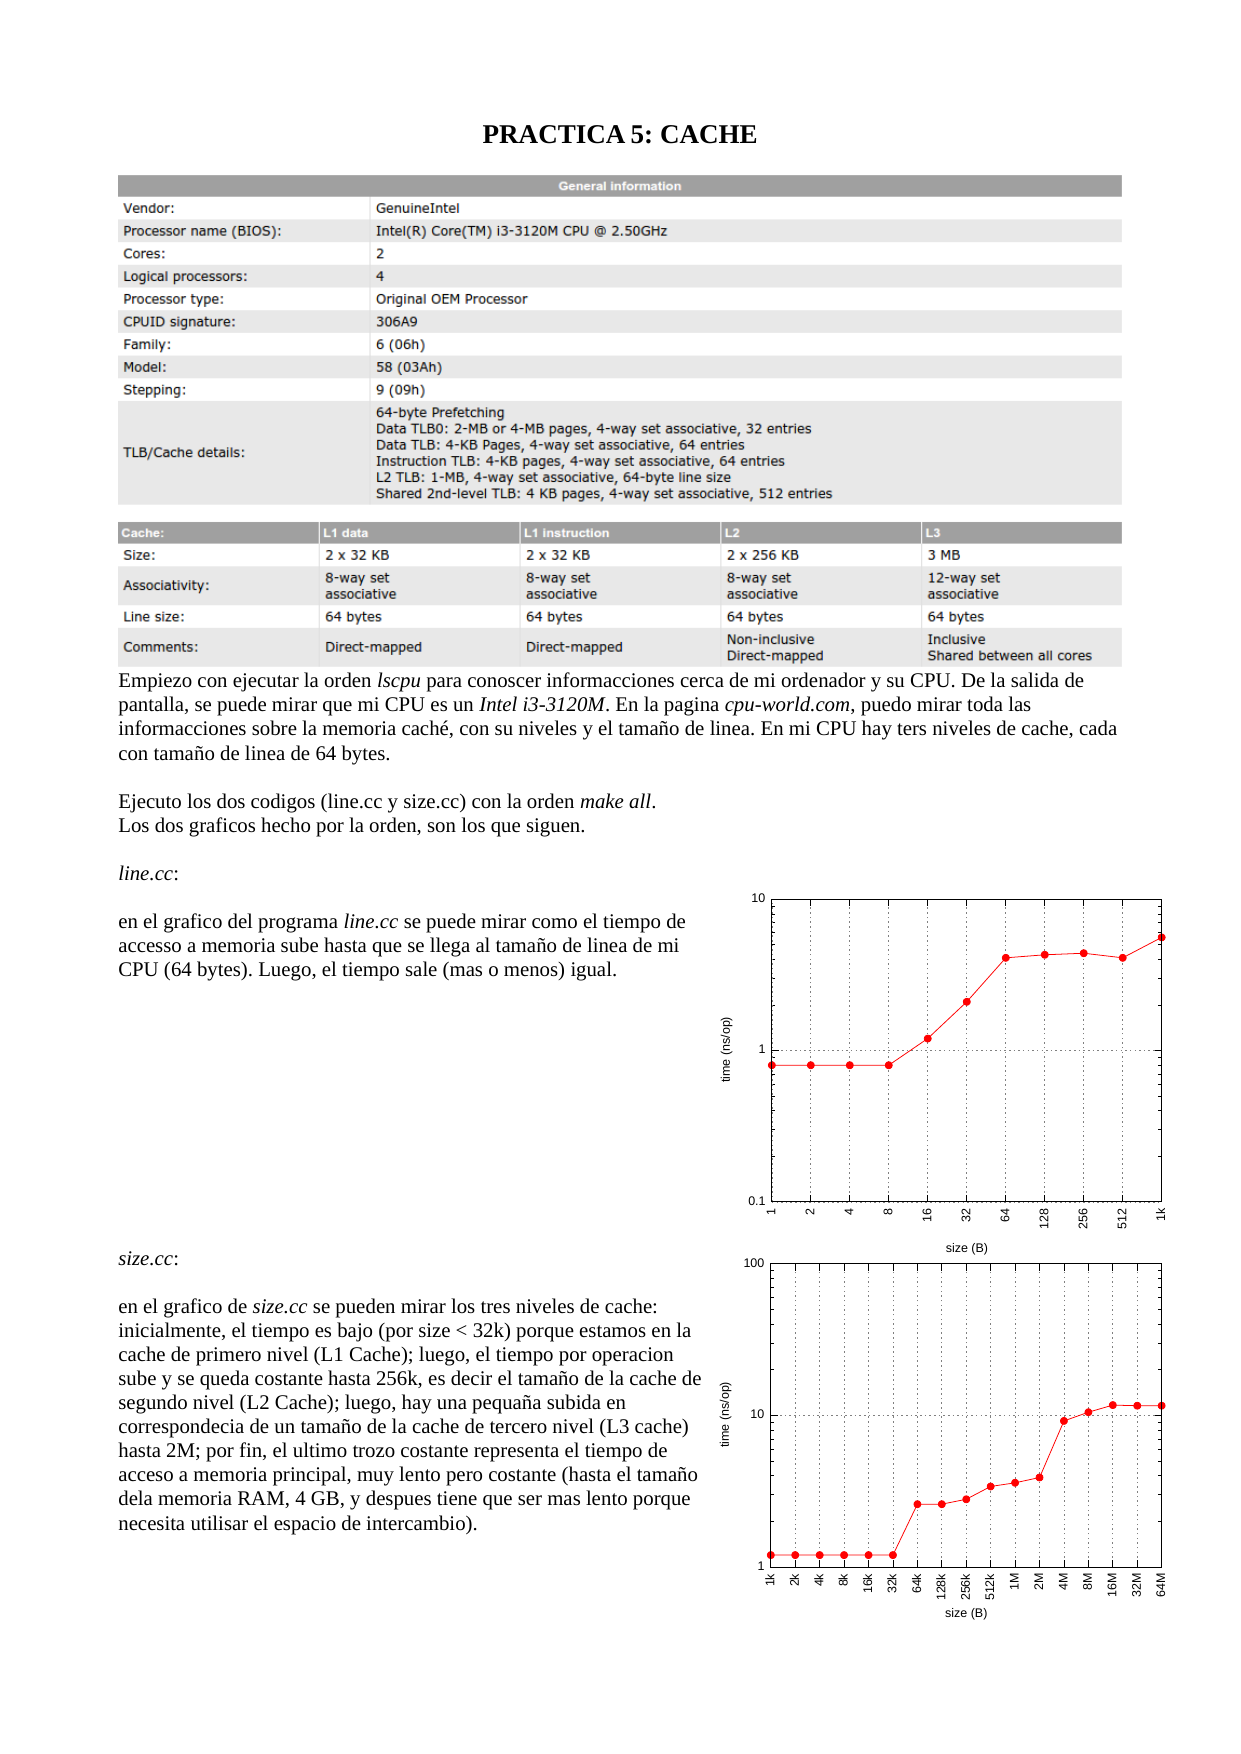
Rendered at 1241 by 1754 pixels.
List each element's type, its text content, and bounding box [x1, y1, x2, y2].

text size.cc: [118, 1246, 1122, 1270]
text Ejecuto los dos codigos (line.cc y size.cc) con la orden make all. [118, 788, 1122, 813]
text en el grafico de size.cc se pueden mirar los tres niveles de cache: inicialmente, el tiempo es bajo (por size < 32k) porque estamos en la cache de primero nivel (L1 Cache); luego, el tiempo por operacion sube y se queda costante hasta 256k, es decir el tamaño de la cache de segundo nivel (L2 Cache); luego, hay una pequaña subida en correspondecia de un tamaño de la cache de tercero nivel (L3 cache) hasta 2M; por fin, el ultimo trozo costante representa el tiempo de acceso a memoria principal, muy lento pero costante (hasta el tamaño dela memoria RAM, 4 GB, y despues tiene que ser mas lento porque necesita utilisar el espacio de intercambio). [118, 1294, 770, 1534]
text PRACTICA 5: CACHE [118, 118, 1122, 149]
text [772, 909, 1122, 981]
text line.cc: [118, 861, 1122, 885]
text en el grafico del programa line.cc se puede mirar como el tiempo de accesso a memoria sube hasta que se llega al tamaño de linea de mi CPU (64 bytes). Luego, el tiempo sale (mas o menos) igual. [118, 909, 771, 981]
text [771, 1294, 1122, 1534]
text Empiezo con ejecutar la orden lscpu para conoscer informacciones cerca de mi ordenador y su CPU. De la salida de pantalla, se puede mirar que mi CPU es un Intel i3-3120M. En la pagina cpu-world.com, puedo mirar toda las informacciones sobre la memoria caché, con su niveles y el tamaño de linea. En mi CPU hay ters niveles de cache, cada con tamaño de linea de 64 bytes. [118, 669, 1122, 764]
picture [118, 173, 1123, 669]
text Los dos graficos hecho por la orden, son los que siguen. [118, 813, 1122, 837]
